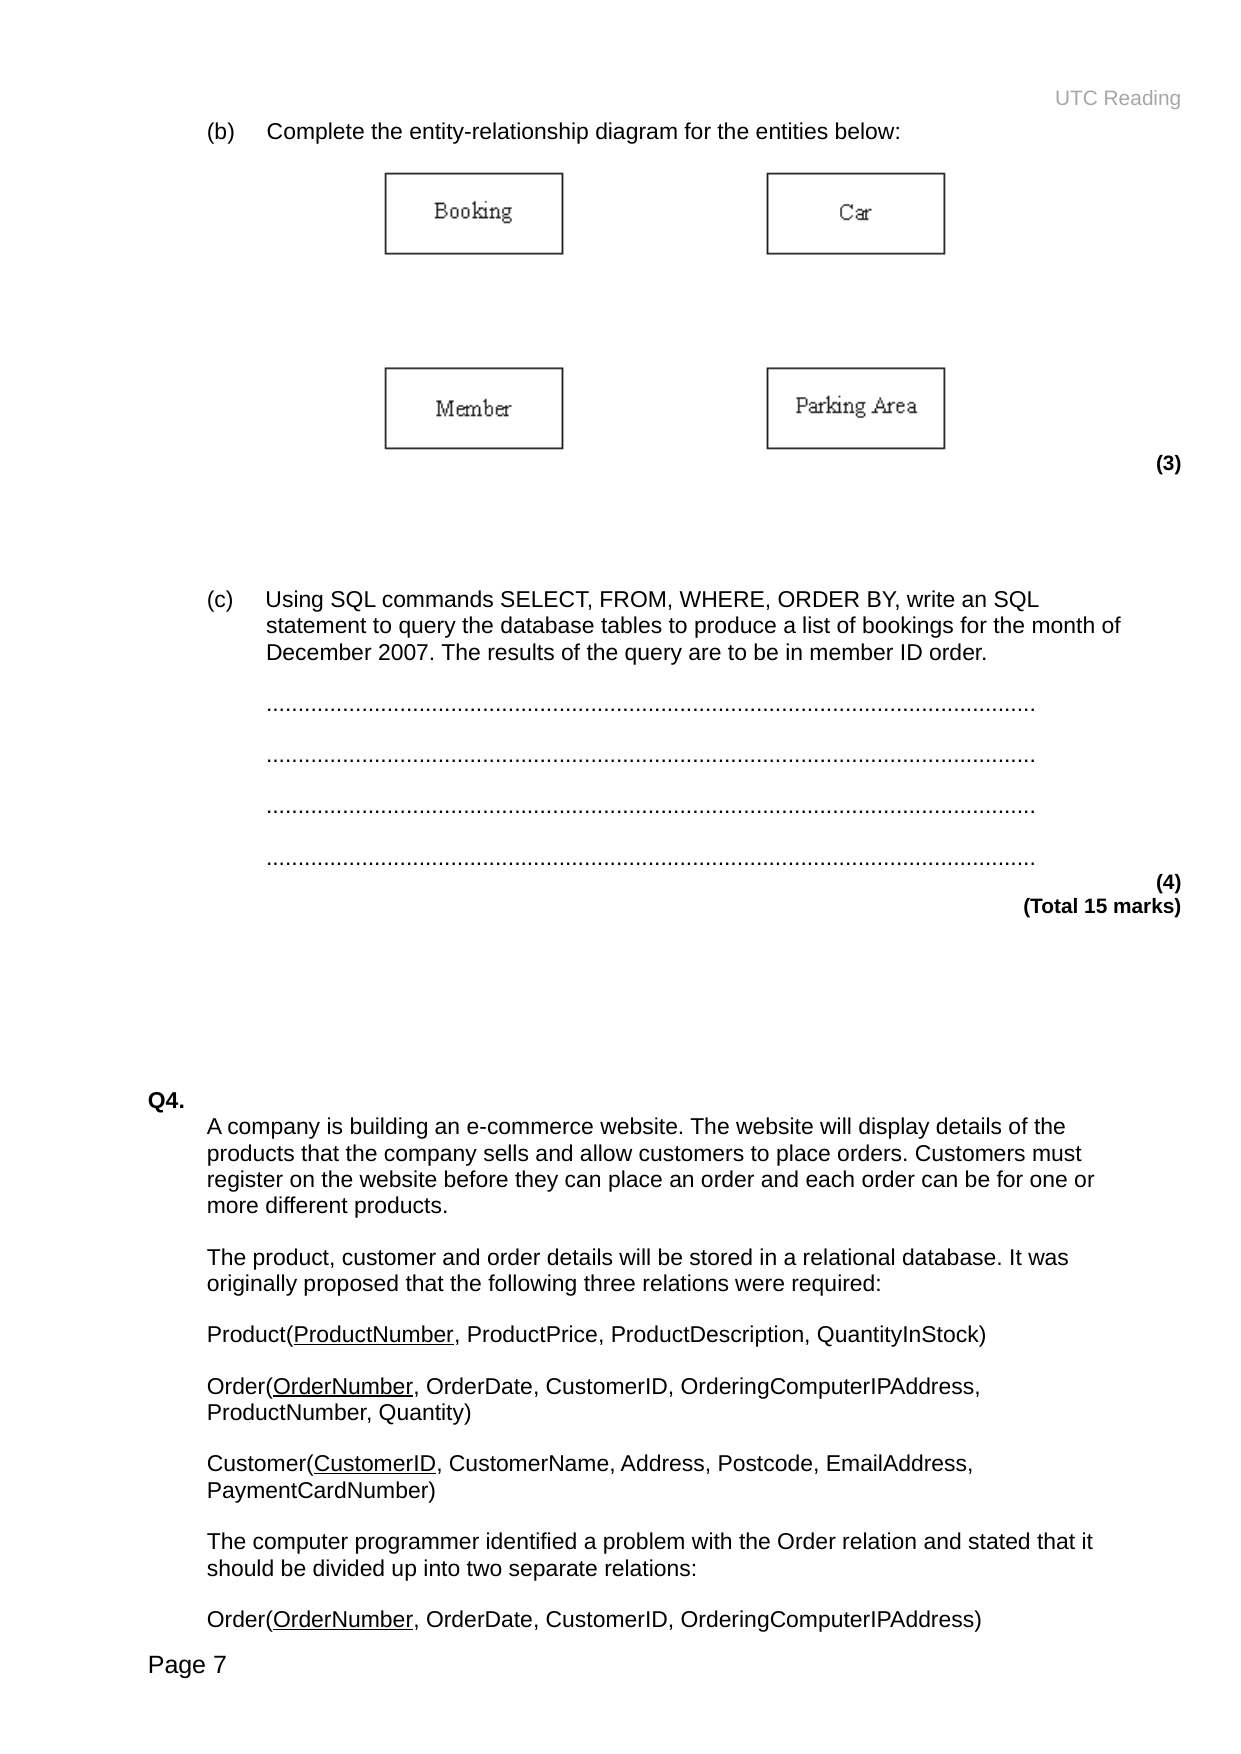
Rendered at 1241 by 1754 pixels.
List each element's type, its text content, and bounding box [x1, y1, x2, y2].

text The computer programmer identified a problem with the Order relation and stated that it should be divided up into two separate relations: [207, 1528, 1122, 1581]
text The product, customer and order details will be stored in a relational database. It was originally proposed that the following three relations were required: [207, 1244, 1122, 1296]
text Q4. A company is building an e-commerce website. The website will display details of the products that the company sells and allow customers to place orders. Customers must register on the website before they can place an order and each order can be for one or more different products. [148, 1087, 1122, 1219]
text Order(OrderNumber, OrderDate, CustomerID, OrderingComputerIPAddress, ProductNumber, Quantity) [207, 1373, 1122, 1425]
text ......................................................................................................................... [266, 741, 1122, 767]
picture [382, 170, 947, 451]
text (Total 15 marks) [148, 894, 1181, 918]
text Customer(CustomerID, CustomerName, Address, Postcode, EmailAddress, PaymentCardNumber) [207, 1450, 1122, 1503]
text (3) [148, 451, 1181, 474]
text Product(ProductNumber, ProductPrice, ProductDescription, QuantityInStock) [207, 1321, 1122, 1348]
text ......................................................................................................................... [266, 690, 1122, 716]
text (4) [148, 870, 1181, 894]
text (c) Using SQL commands SELECT, FROM, WHERE, ORDER BY, write an SQL statement to query the database tables to produce a list of bookings for the month of December 2007. The results of the query are to be in member ID order. [207, 586, 1122, 665]
text ......................................................................................................................... [266, 792, 1122, 819]
text Order(OrderNumber, OrderDate, CustomerID, OrderingComputerIPAddress) [207, 1606, 1122, 1632]
text ......................................................................................................................... [266, 844, 1122, 870]
text (b) Complete the entity-relationship diagram for the entities below: [207, 118, 1122, 144]
